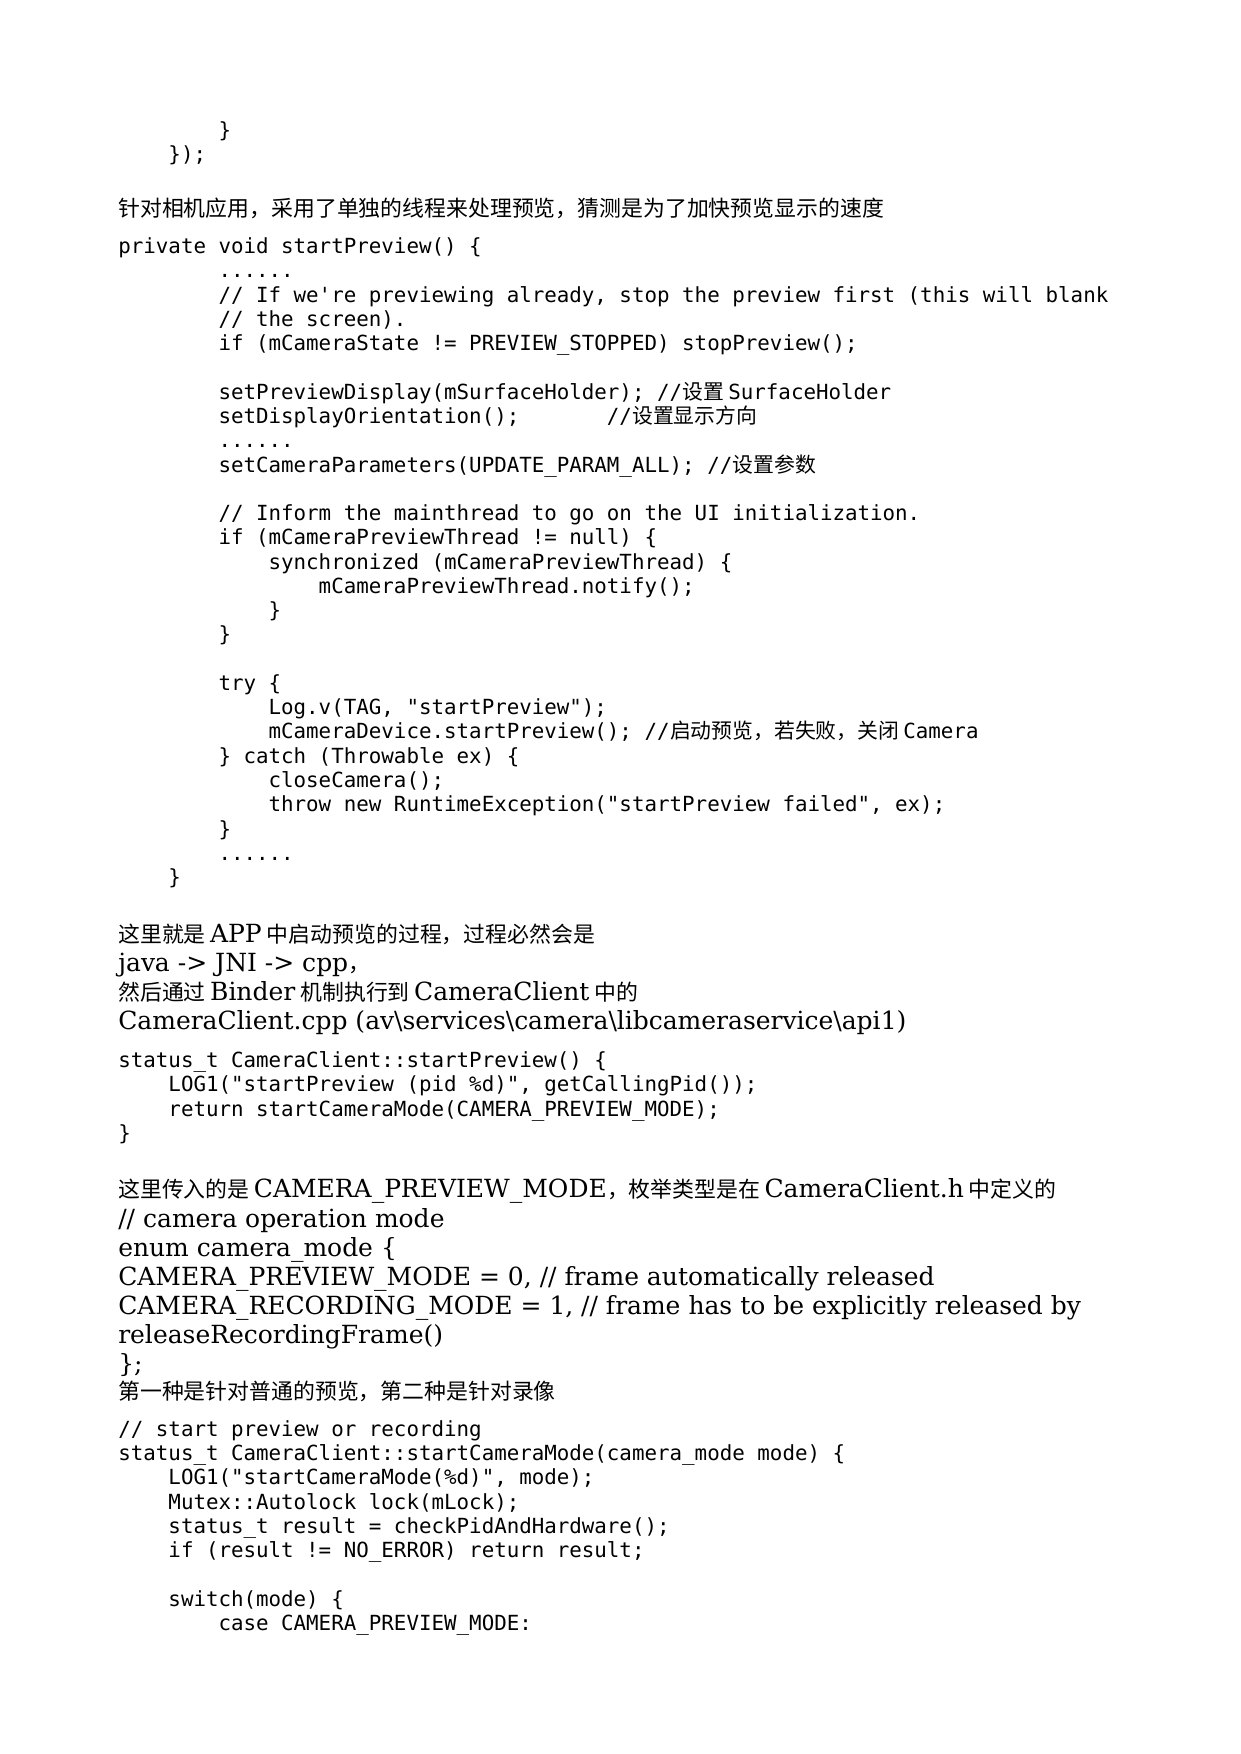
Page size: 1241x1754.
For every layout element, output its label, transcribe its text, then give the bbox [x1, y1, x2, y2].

text if (mCameraPreviewThread != null) { [118, 525, 1122, 550]
text private void startPreview() { [118, 234, 1122, 258]
text LOG1("startPreview (pid %d)", getCallingPid()); [118, 1072, 1122, 1097]
text }); [118, 142, 1122, 167]
text status_t CameraClient::startPreview() { [118, 1048, 1122, 1072]
text // start preview or recording [118, 1417, 1122, 1441]
text return startCameraMode(CAMERA_PREVIEW_MODE); [118, 1097, 1122, 1121]
text status_t result = checkPidAndHardware(); [118, 1514, 1122, 1538]
text if (mCameraState != PREVIEW_STOPPED) stopPreview(); [118, 331, 1122, 356]
text // If we're previewing already, stop the preview first (this will blank [118, 283, 1122, 307]
text closeCamera(); [118, 768, 1122, 792]
text ...... [118, 258, 1122, 283]
text status_t CameraClient::startCameraMode(camera_mode mode) { [118, 1441, 1122, 1465]
text Log.v(TAG, "startPreview"); [118, 695, 1122, 719]
text try { [118, 671, 1122, 695]
text if (result != NO_ERROR) return result; [118, 1538, 1122, 1562]
text } [118, 865, 1122, 889]
text 针对相机应用，采用了单独的线程来处理预览，猜测是为了加快预览显示的速度 [118, 196, 1122, 222]
text 这里就是APP中启动预览的过程，过程必然会是 java -> JNI -> cpp， 然后通过Binder机制执行到CameraClient中的 CameraClient.cpp (av\services\camera\libcameraservice\api1) [118, 919, 1122, 1036]
text LOG1("startCameraMode(%d)", mode); [118, 1465, 1122, 1490]
text setCameraParameters(UPDATE_PARAM_ALL); //设置参数 [118, 453, 1122, 477]
text } catch (Throwable ex) { [118, 744, 1122, 768]
text setDisplayOrientation(); //设置显示方向 [118, 404, 1122, 428]
text setPreviewDisplay(mSurfaceHolder); //设置SurfaceHolder [118, 380, 1122, 404]
text } [118, 118, 1122, 142]
text 这里传入的是CAMERA_PREVIEW_MODE，枚举类型是在CameraClient.h中定义的 // camera operation mode enum camera_mode { CAMERA_PREVIEW_MODE = 0, // frame automatically released CAMERA_RECORDING_MODE = 1, // frame has to be explicitly released by releaseRecordingFrame() }; 第一种是针对普通的预览，第二种是针对录像 [118, 1175, 1122, 1404]
text } [118, 622, 1122, 647]
text ...... [118, 841, 1122, 865]
text ...... [118, 428, 1122, 453]
text mCameraDevice.startPreview(); //启动预览，若失败，关闭Camera [118, 719, 1122, 744]
text switch(mode) { [118, 1587, 1122, 1611]
text case CAMERA_PREVIEW_MODE: [118, 1611, 1122, 1635]
text mCameraPreviewThread.notify(); [118, 574, 1122, 598]
text } [118, 817, 1122, 841]
text } [118, 1121, 1122, 1145]
text throw new RuntimeException("startPreview failed", ex); [118, 792, 1122, 817]
text // the screen). [118, 307, 1122, 331]
text synchronized (mCameraPreviewThread) { [118, 550, 1122, 574]
text } [118, 598, 1122, 622]
text Mutex::Autolock lock(mLock); [118, 1490, 1122, 1514]
text // Inform the mainthread to go on the UI initialization. [118, 501, 1122, 525]
